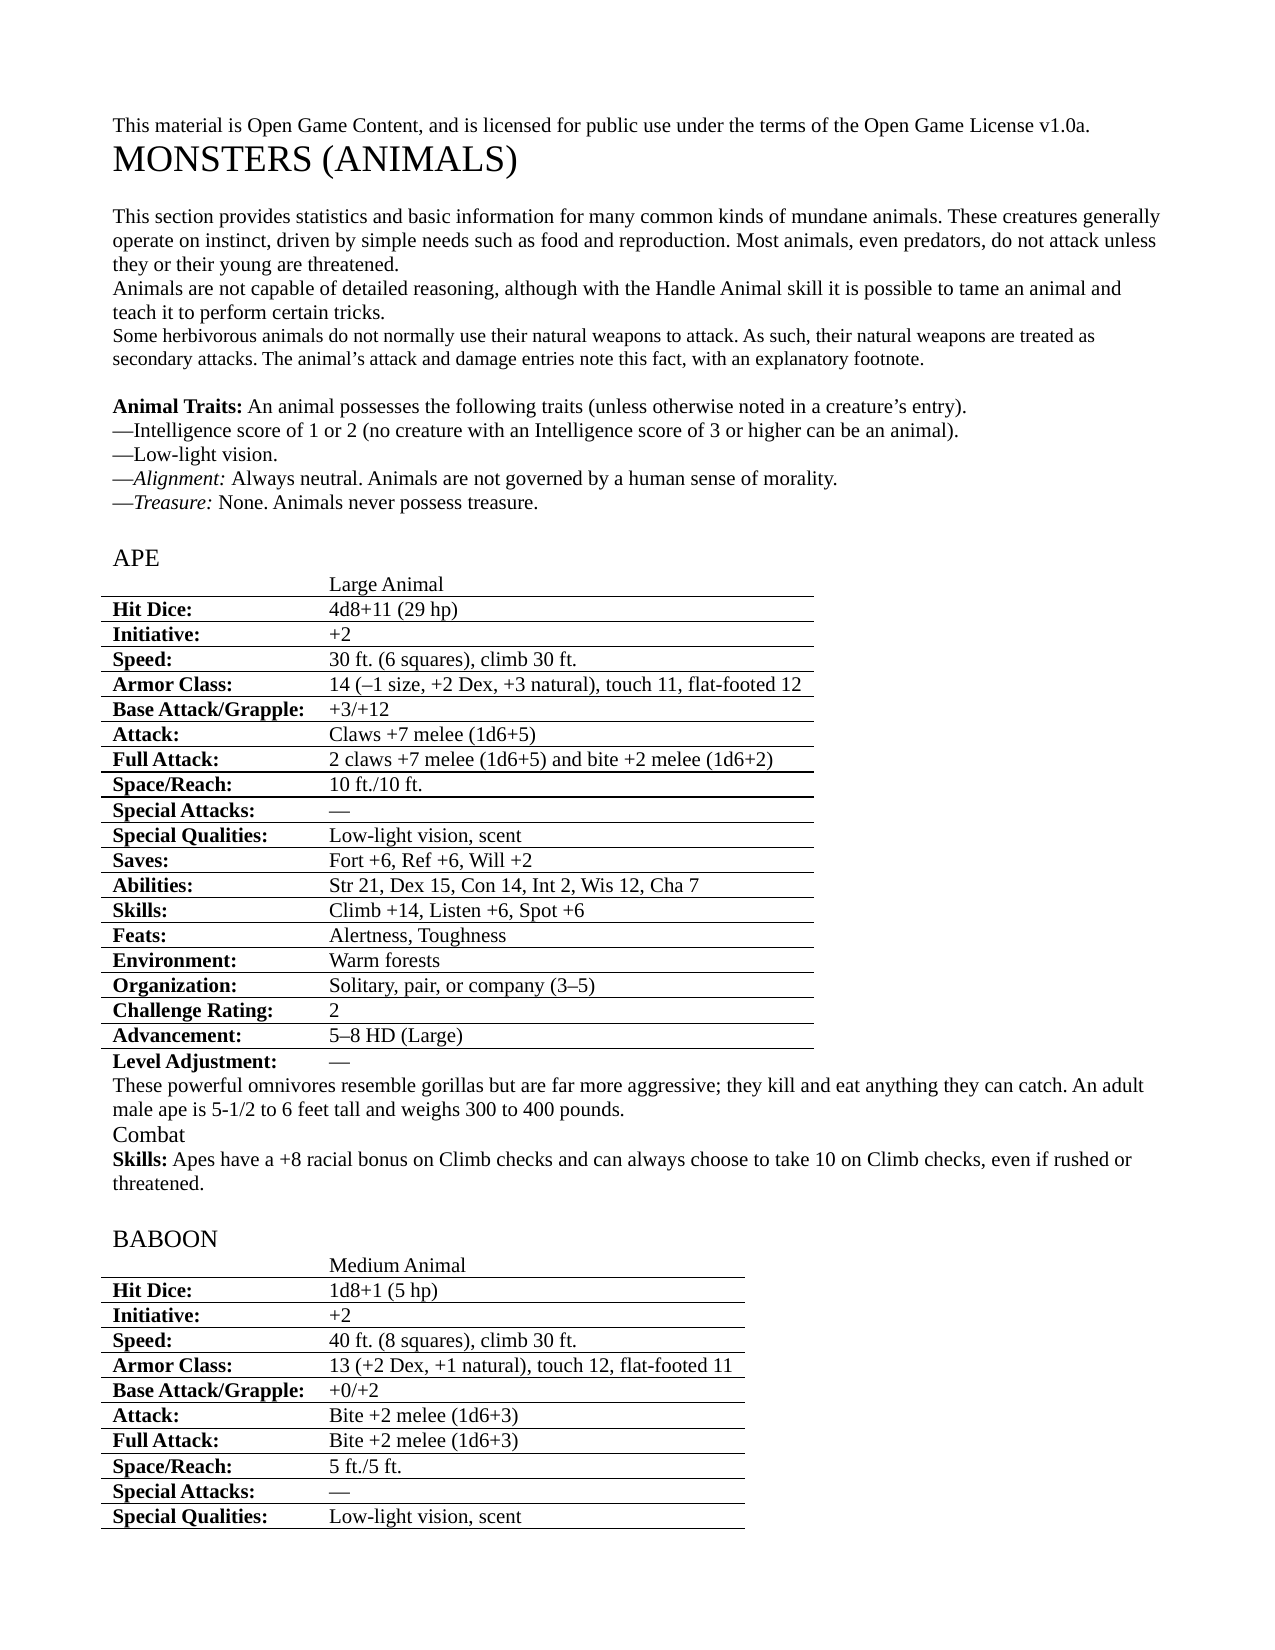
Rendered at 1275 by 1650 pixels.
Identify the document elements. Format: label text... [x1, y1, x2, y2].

table_cell Bite +2 melee (1d6+3) [318, 1429, 745, 1452]
table_cell Base Attack/Grapple: [101, 1378, 318, 1402]
table_cell 40 ft. (8 squares), climb 30 ft. [318, 1328, 745, 1352]
table_cell Climb +14, Listen +6, Spot +6 [318, 898, 814, 922]
table_cell 1d8+1 (5 hp) [318, 1278, 745, 1302]
table_cell Advancement: [101, 1024, 318, 1047]
table_header [101, 1253, 318, 1277]
table_cell Solitary, pair, or company (3–5) [318, 973, 814, 997]
table_cell 5 ft./5 ft. [318, 1454, 745, 1478]
table_cell — [318, 798, 814, 822]
text Animal Traits: An animal possesses the following traits (unless otherwise noted in a creature’s entry). [112, 394, 1162, 418]
text Skills: Apes have a +8 racial bonus on Climb checks and can always choose to take 10 on Climb checks, even if rushed or threatened. [112, 1147, 1162, 1195]
table_cell Hit Dice: [101, 597, 318, 621]
text —Low-light vision. [112, 442, 1162, 466]
table_cell Warm forests [318, 948, 814, 972]
table_cell Low-light vision, scent [318, 823, 814, 847]
table_cell Fort +6, Ref +6, Will +2 [318, 848, 814, 872]
table_cell Armor Class: [101, 672, 318, 696]
table_cell Skills: [101, 898, 318, 922]
table_cell Organization: [101, 973, 318, 997]
table_cell +2 [318, 622, 814, 646]
table_cell +0/+2 [318, 1378, 745, 1402]
table_cell Low-light vision, scent [318, 1504, 745, 1528]
table_cell Initiative: [101, 1303, 318, 1327]
text —Alignment: Always neutral. Animals are not governed by a human sense of morality. [112, 466, 1162, 490]
table_cell Challenge Rating: [101, 998, 318, 1022]
table_header Large Animal [318, 572, 814, 596]
table_cell Str 21, Dex 15, Con 14, Int 2, Wis 12, Cha 7 [318, 873, 814, 897]
table_cell Special Attacks: [101, 798, 318, 822]
table_cell Special Qualities: [101, 1504, 318, 1528]
table_header [101, 572, 318, 596]
table_cell Feats: [101, 923, 318, 947]
table_cell Attack: [101, 1403, 318, 1427]
table_cell 10 ft./10 ft. [318, 773, 814, 796]
text Some herbivorous animals do not normally use their natural weapons to attack. As such, their natural weapons are treated as secondary attacks. The animal’s attack and damage entries note this fact, with an explanatory footnote. [112, 324, 1162, 370]
text Combat [112, 1121, 1162, 1147]
table_cell Space/Reach: [101, 1454, 318, 1478]
table_cell — [318, 1479, 745, 1503]
table_cell Armor Class: [101, 1353, 318, 1377]
table_cell Environment: [101, 948, 318, 972]
text This material is Open Game Content, and is licensed for public use under the terms of the Open Game License v1.0a. [112, 112, 1162, 137]
table_cell Alertness, Toughness [318, 923, 814, 947]
text Animals are not capable of detailed reasoning, although with the Handle Animal skill it is possible to tame an animal and teach it to perform certain tricks. [112, 276, 1162, 324]
table_cell Special Attacks: [101, 1479, 318, 1503]
table_cell Hit Dice: [101, 1278, 318, 1302]
table_cell 13 (+2 Dex, +1 natural), touch 12, flat-footed 11 [318, 1353, 745, 1377]
table_cell Level Adjustment: [101, 1049, 318, 1073]
table_cell Base Attack/Grapple: [101, 697, 318, 721]
table_cell Claws +7 melee (1d6+5) [318, 722, 814, 746]
table_cell Attack: [101, 722, 318, 746]
table_cell Space/Reach: [101, 773, 318, 796]
table_cell Abilities: [101, 873, 318, 897]
table_cell Bite +2 melee (1d6+3) [318, 1403, 745, 1427]
text APE [112, 543, 1162, 572]
text MONSTERS (ANIMALS) [112, 137, 1162, 180]
table_cell Full Attack: [101, 1429, 318, 1452]
text These powerful omnivores resemble gorillas but are far more aggressive; they kill and eat anything they can catch. An adult male ape is 5-1/2 to 6 feet tall and weighs 300 to 400 pounds. [112, 1073, 1162, 1121]
table_cell 5–8 HD (Large) [318, 1024, 814, 1047]
text —Treasure: None. Animals never possess treasure. [112, 490, 1162, 514]
table_header Medium Animal [318, 1253, 745, 1277]
text This section provides statistics and basic information for many common kinds of mundane animals. These creatures generally operate on instinct, driven by simple needs such as food and reproduction. Most animals, even predators, do not attack unless they or their young are threatened. [112, 204, 1162, 276]
table_cell 2 [318, 998, 814, 1022]
table_cell Speed: [101, 647, 318, 671]
table_cell Speed: [101, 1328, 318, 1352]
table_cell +2 [318, 1303, 745, 1327]
table_cell Saves: [101, 848, 318, 872]
table_cell +3/+12 [318, 697, 814, 721]
table_cell — [318, 1049, 814, 1073]
table_cell Special Qualities: [101, 823, 318, 847]
table_cell 2 claws +7 melee (1d6+5) and bite +2 melee (1d6+2) [318, 747, 814, 771]
table_cell 30 ft. (6 squares), climb 30 ft. [318, 647, 814, 671]
table_cell 14 (–1 size, +2 Dex, +3 natural), touch 11, flat-footed 12 [318, 672, 814, 696]
text —Intelligence score of 1 or 2 (no creature with an Intelligence score of 3 or higher can be an animal). [112, 418, 1162, 442]
table_cell Full Attack: [101, 747, 318, 771]
table_cell Initiative: [101, 622, 318, 646]
text BABOON [112, 1224, 1162, 1253]
table_cell 4d8+11 (29 hp) [318, 597, 814, 621]
